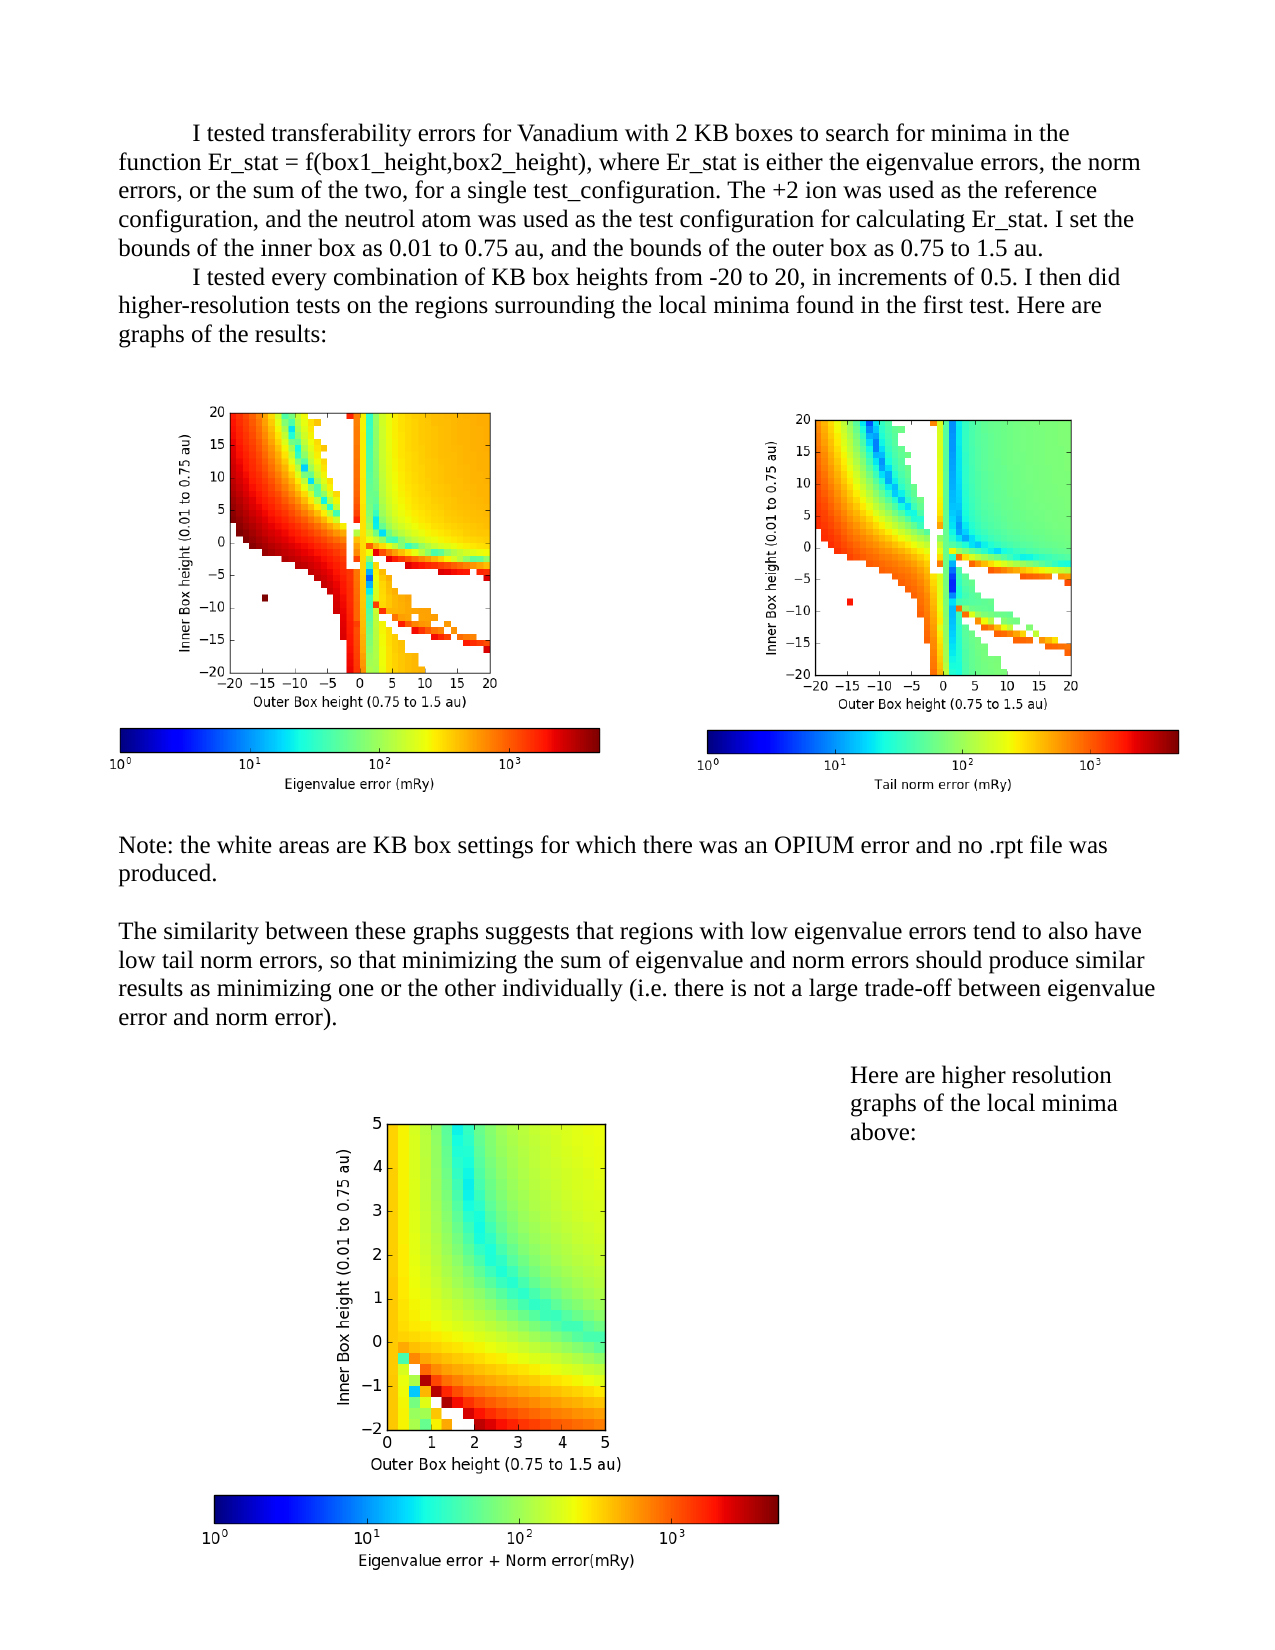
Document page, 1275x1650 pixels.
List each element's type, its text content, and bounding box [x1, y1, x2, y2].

text Note: the white areas are KB box settings for which there was an OPIUM error and no .rpt file was produced. [118, 830, 1157, 887]
text Here are higher resolution graphs of the local minima above: [118, 1060, 1157, 1146]
text The similarity between these graphs suggests that regions with low eigenvalue errors tend to also have low tail norm errors, so that minimizing the sum of eigenvalue and norm errors should produce similar results as minimizing one or the other individually (i.e. there is not a large trade-off between eigenvalue error and norm error). [118, 916, 1157, 1031]
picture [123, 1070, 850, 1615]
text [118, 348, 1157, 374]
picture [42, 366, 1239, 830]
text I tested every combination of KB box heights from -20 to 20, in increments of 0.5. I then did higher-resolution tests on the regions surrounding the local minima found in the first test. Here are graphs of the results: [118, 262, 1157, 348]
text I tested transferability errors for Vanadium with 2 KB boxes to search for minima in the function Er_stat = f(box1_height,box2_height), where Er_stat is either the eigenvalue errors, the norm errors, or the sum of the two, for a single test_configuration. The +2 ion was used as the reference configuration, and the neutrol atom was used as the test configuration for calculating Er_stat. I set the bounds of the inner box as 0.01 to 0.75 au, and the bounds of the outer box as 0.75 to 1.5 au. [118, 118, 1157, 262]
